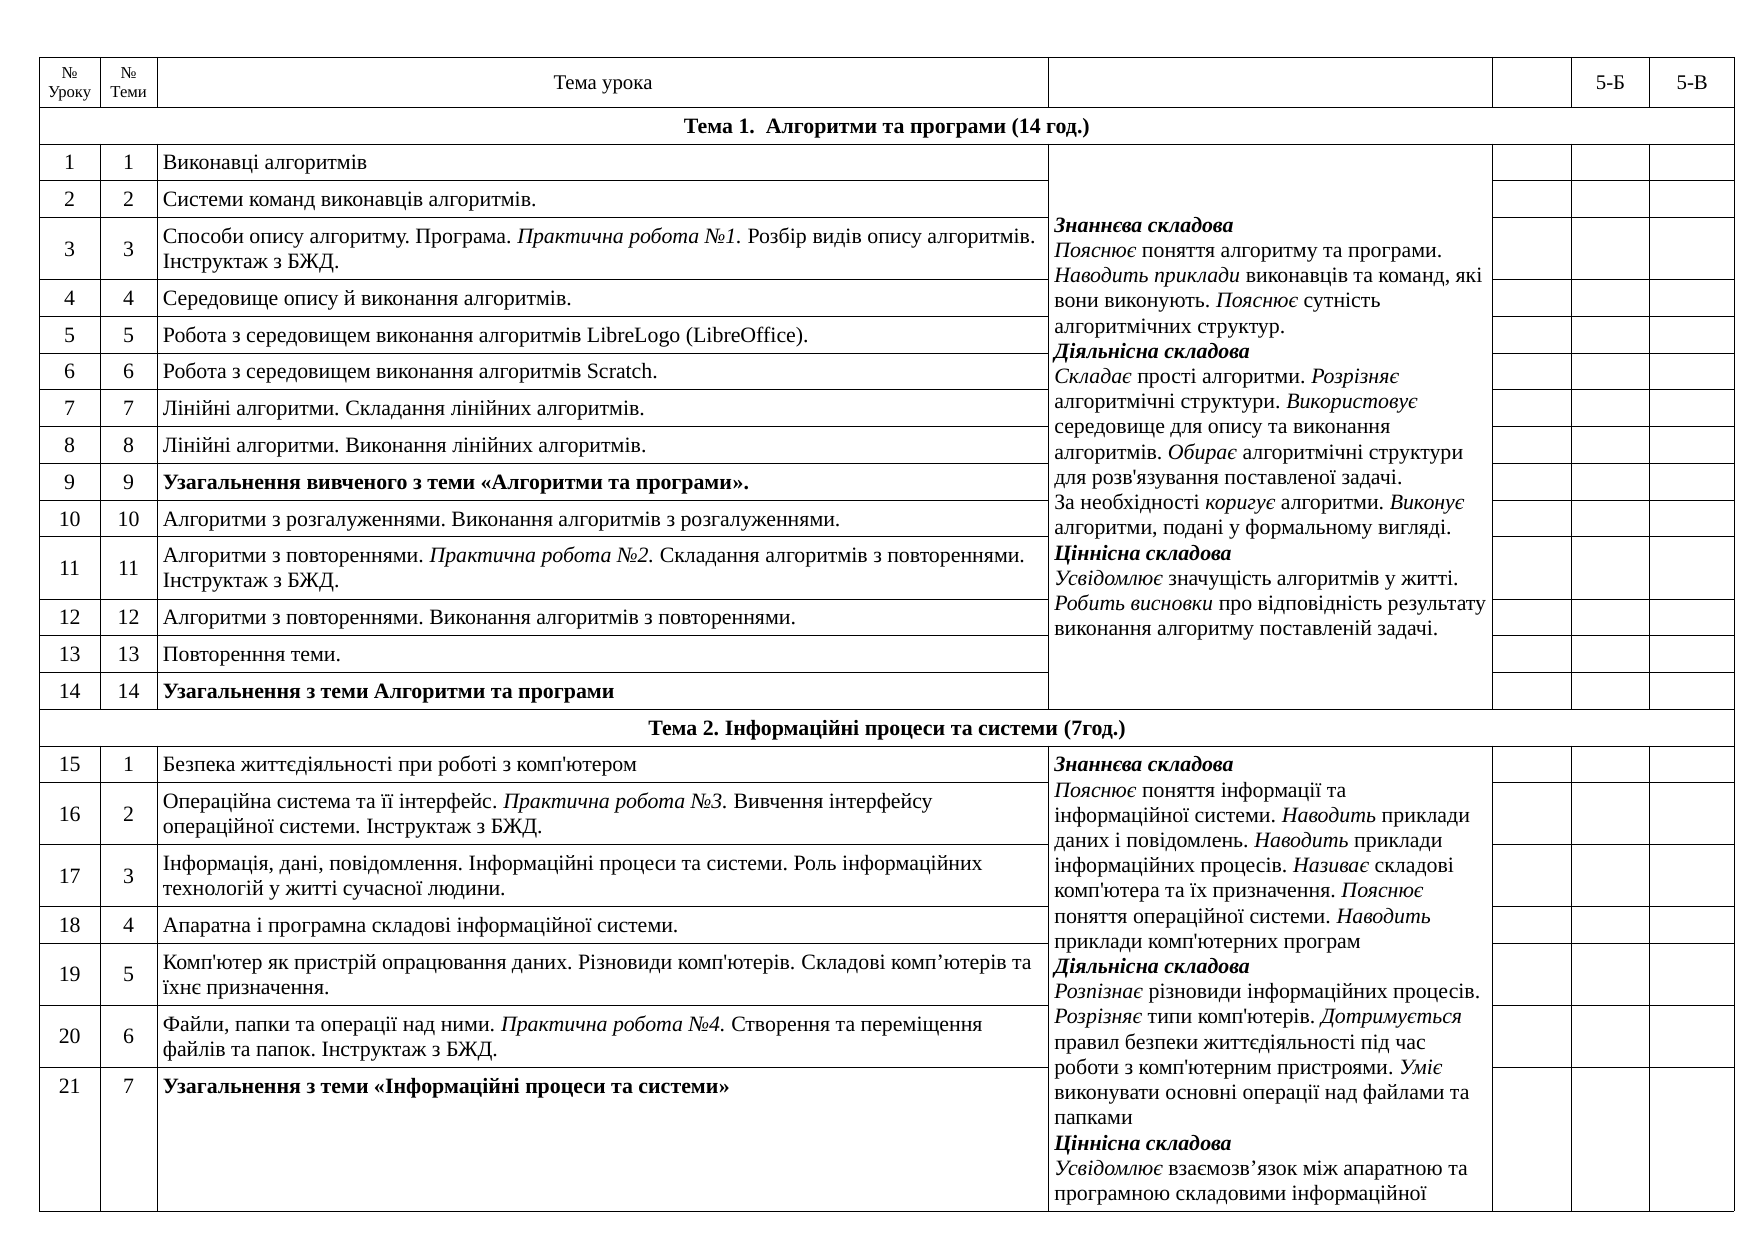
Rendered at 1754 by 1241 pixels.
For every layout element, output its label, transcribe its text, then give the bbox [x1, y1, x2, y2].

table_cell [1493, 673, 1571, 709]
table_cell [1572, 317, 1649, 353]
table_header № Теми [101, 58, 157, 107]
table_cell 6 [101, 354, 157, 389]
table_header 5-Б [1572, 58, 1649, 107]
table_cell [1572, 783, 1649, 844]
table_cell Алгоритми з розгалуженнями. Виконання алгоритмів з розгалуженнями. [158, 501, 1048, 536]
table_cell [1650, 390, 1734, 426]
table_cell 13 [101, 636, 157, 672]
table_cell [1650, 145, 1734, 180]
table_cell 4 [101, 907, 157, 943]
table_cell Узагальнення вивченого з теми «Алгоритми та програми». [158, 464, 1048, 500]
table_cell [1650, 427, 1734, 463]
table_cell 7 [101, 1068, 157, 1211]
table_header [1049, 58, 1492, 107]
table_cell Тема 2. Інформаційні процеси та системи (7год.) [40, 710, 1734, 746]
table_cell [1650, 354, 1734, 389]
table_cell Робота з середовищем виконання алгоритмів LibreLogo (LibreOffice). [158, 317, 1048, 353]
table_cell Апаратна і програмна складові інформаційної системи. [158, 907, 1048, 943]
table_cell 12 [101, 600, 157, 635]
table_cell 7 [40, 390, 100, 426]
table_cell [1572, 636, 1649, 672]
table_header 5-В [1650, 58, 1734, 107]
table_cell [1493, 464, 1571, 500]
table_cell Алгоритми з повтореннями. Практична робота №2. Складання алгоритмів з повтореннями. Інструктаж з БЖД. [158, 537, 1048, 598]
table_cell [1650, 783, 1734, 844]
table_cell [1650, 636, 1734, 672]
table_cell Безпека життєдіяльності при роботі з комп'ютером [158, 747, 1048, 782]
table_cell 6 [40, 354, 100, 389]
table_cell [1650, 600, 1734, 635]
table_cell [1493, 390, 1571, 426]
table_cell [1650, 1068, 1734, 1211]
table_cell 19 [40, 944, 100, 1005]
table_cell 17 [40, 845, 100, 906]
table_cell Узагальнення з теми «Інформаційні процеси та системи» [158, 1068, 1048, 1211]
table_header № Уроку [40, 58, 100, 107]
table_cell [1572, 845, 1649, 906]
table_cell [1650, 501, 1734, 536]
table_cell [1493, 218, 1571, 279]
table_cell Алгоритми з повтореннями. Виконання алгоритмів з повтореннями. [158, 600, 1048, 635]
table_cell 6 [101, 1006, 157, 1067]
table_cell 2 [40, 181, 100, 217]
table_cell [1650, 317, 1734, 353]
table_cell 20 [40, 1006, 100, 1067]
table_cell [1650, 280, 1734, 316]
table_cell 5 [101, 944, 157, 1005]
table_cell Інформація, дані, повідомлення. Інформаційні процеси та системи. Роль інформаційних технологій у житті сучасної людини. [158, 845, 1048, 906]
table_cell 15 [40, 747, 100, 782]
table_cell [1493, 907, 1571, 943]
table_cell 7 [101, 390, 157, 426]
table_cell 5 [40, 317, 100, 353]
table_cell 3 [40, 218, 100, 279]
table_cell Виконавці алгоритмів [158, 145, 1048, 180]
table_cell [1572, 600, 1649, 635]
table_cell [1650, 218, 1734, 279]
table_cell [1572, 218, 1649, 279]
table_cell 9 [40, 464, 100, 500]
table_cell Системи команд виконавців алгоритмів. [158, 181, 1048, 217]
table_cell [1650, 907, 1734, 943]
table_cell [1493, 944, 1571, 1005]
table_cell [1650, 845, 1734, 906]
table_cell [1572, 673, 1649, 709]
table_cell [1650, 944, 1734, 1005]
table_cell [1572, 280, 1649, 316]
table_cell [1493, 427, 1571, 463]
table_cell Узагальнення з теми Алгоритми та програми [158, 673, 1048, 709]
table_cell 1 [40, 145, 100, 180]
table_cell [1650, 537, 1734, 598]
table_cell Тема 1. Алгоритми та програми (14 год.) [40, 108, 1734, 143]
table_cell 12 [40, 600, 100, 635]
table_cell 2 [101, 181, 157, 217]
table_cell 8 [101, 427, 157, 463]
table_cell [1493, 501, 1571, 536]
table_cell 11 [101, 537, 157, 598]
table_cell [1572, 145, 1649, 180]
table_cell Повторенння теми. [158, 636, 1048, 672]
table_cell [1572, 427, 1649, 463]
table_header [1493, 58, 1571, 107]
table_cell [1493, 1006, 1571, 1067]
table_cell [1572, 501, 1649, 536]
table_cell 3 [101, 845, 157, 906]
table_cell [1572, 1006, 1649, 1067]
table_cell [1572, 537, 1649, 598]
table_cell 9 [101, 464, 157, 500]
table_cell [1572, 390, 1649, 426]
table_cell Файли, папки та операції над ними. Практична робота №4. Створення та переміщення файлів та папок. Інструктаж з БЖД. [158, 1006, 1048, 1067]
table_cell Середовище опису й виконання алгоритмів. [158, 280, 1048, 316]
table_cell Комп'ютер як пристрій опрацювання даних. Різновиди комп'ютерів. Складові комп’ютерів та їхнє призначення. [158, 944, 1048, 1005]
table_cell Знаннєва складова Пояснює поняття інформації та інформаційної системи. Наводить приклади даних і повідомлень. Наводить приклади інформаційних процесів. Називає складові комп'ютера та їх призначення. Пояснює поняття операційної системи. Наводить приклади комп'ютерних програм Діяльнісна складова Розпізнає різновиди інформаційних процесів. Розрізняє типи комп'ютерів. Дотримується правил безпеки життєдіяльності під час роботи з комп'ютерним пристроями. Уміє виконувати основні операції над файлами та папками Ціннісна складова Усвідомлює взаємозв’язок між апаратною та програмною складовими інформаційної системи. Усвідомлює наслідки впливу комп’ютерних пристроїв на здоров’я. Має уявлення про роль інформаційних технологій у житті людини та розвитку суспільства [1049, 747, 1492, 1211]
table_cell Способи опису алгоритму. Програма. Практична робота №1. Розбір видів опису алгоритмів. Інструктаж з БЖД. [158, 218, 1048, 279]
table_cell [1572, 181, 1649, 217]
table_cell [1493, 1068, 1571, 1211]
table_cell 13 [40, 636, 100, 672]
table_cell [1650, 747, 1734, 782]
table_cell Операційна система та її інтерфейс. Практична робота №3. Вивчення інтерфейсу операційної системи. Інструктаж з БЖД. [158, 783, 1048, 844]
table_cell Лінійні алгоритми. Складання лінійних алгоритмів. [158, 390, 1048, 426]
table_cell [1493, 280, 1571, 316]
table_cell [1493, 845, 1571, 906]
table_cell 4 [40, 280, 100, 316]
table_cell 10 [101, 501, 157, 536]
table_cell 5 [101, 317, 157, 353]
table_cell Робота з середовищем виконання алгоритмів Scratch. [158, 354, 1048, 389]
table_cell Лінійні алгоритми. Виконання лінійних алгоритмів. [158, 427, 1048, 463]
table_cell [1493, 636, 1571, 672]
table_cell [1572, 747, 1649, 782]
table_header Тема урока [158, 58, 1048, 107]
table_cell [1650, 181, 1734, 217]
table_cell 4 [101, 280, 157, 316]
table_cell [1493, 783, 1571, 844]
table_cell 11 [40, 537, 100, 598]
table_cell [1572, 464, 1649, 500]
table_cell [1493, 600, 1571, 635]
table_cell 18 [40, 907, 100, 943]
table_cell [1493, 747, 1571, 782]
table_cell [1493, 354, 1571, 389]
table_cell 21 [40, 1068, 100, 1211]
table_cell 3 [101, 218, 157, 279]
table_cell [1650, 1006, 1734, 1067]
table_cell [1572, 1068, 1649, 1211]
table_cell 14 [40, 673, 100, 709]
table_cell 2 [101, 783, 157, 844]
table_cell Знаннєва складова Пояснює поняття алгоритму та програми. Наводить приклади виконавців та команд, які вони виконують. Пояснює сутність алгоритмічних структур. Діяльнісна складова Складає прості алгоритми. Розрізняє алгоритмічні структури. Використовує середовище для опису та виконання алгоритмів. Обирає алгоритмічні структури для розв'язування поставленої задачі. За необхідності коригує алгоритми. Виконує алгоритми, подані у формальному вигляді. Ціннісна складова Усвідомлює значущість алгоритмів у житті. Робить висновки про відповідність результату виконання алгоритму поставленій задачі. [1049, 145, 1492, 709]
table_cell [1493, 537, 1571, 598]
table_cell [1572, 907, 1649, 943]
table_cell [1572, 944, 1649, 1005]
table_cell [1493, 317, 1571, 353]
table_cell 14 [101, 673, 157, 709]
table_cell 8 [40, 427, 100, 463]
table_cell [1650, 673, 1734, 709]
table_cell 1 [101, 145, 157, 180]
table_cell 1 [101, 747, 157, 782]
table_cell [1572, 354, 1649, 389]
table_cell [1493, 181, 1571, 217]
table_cell 16 [40, 783, 100, 844]
table_cell [1650, 464, 1734, 500]
table_cell 10 [40, 501, 100, 536]
table_cell [1493, 145, 1571, 180]
